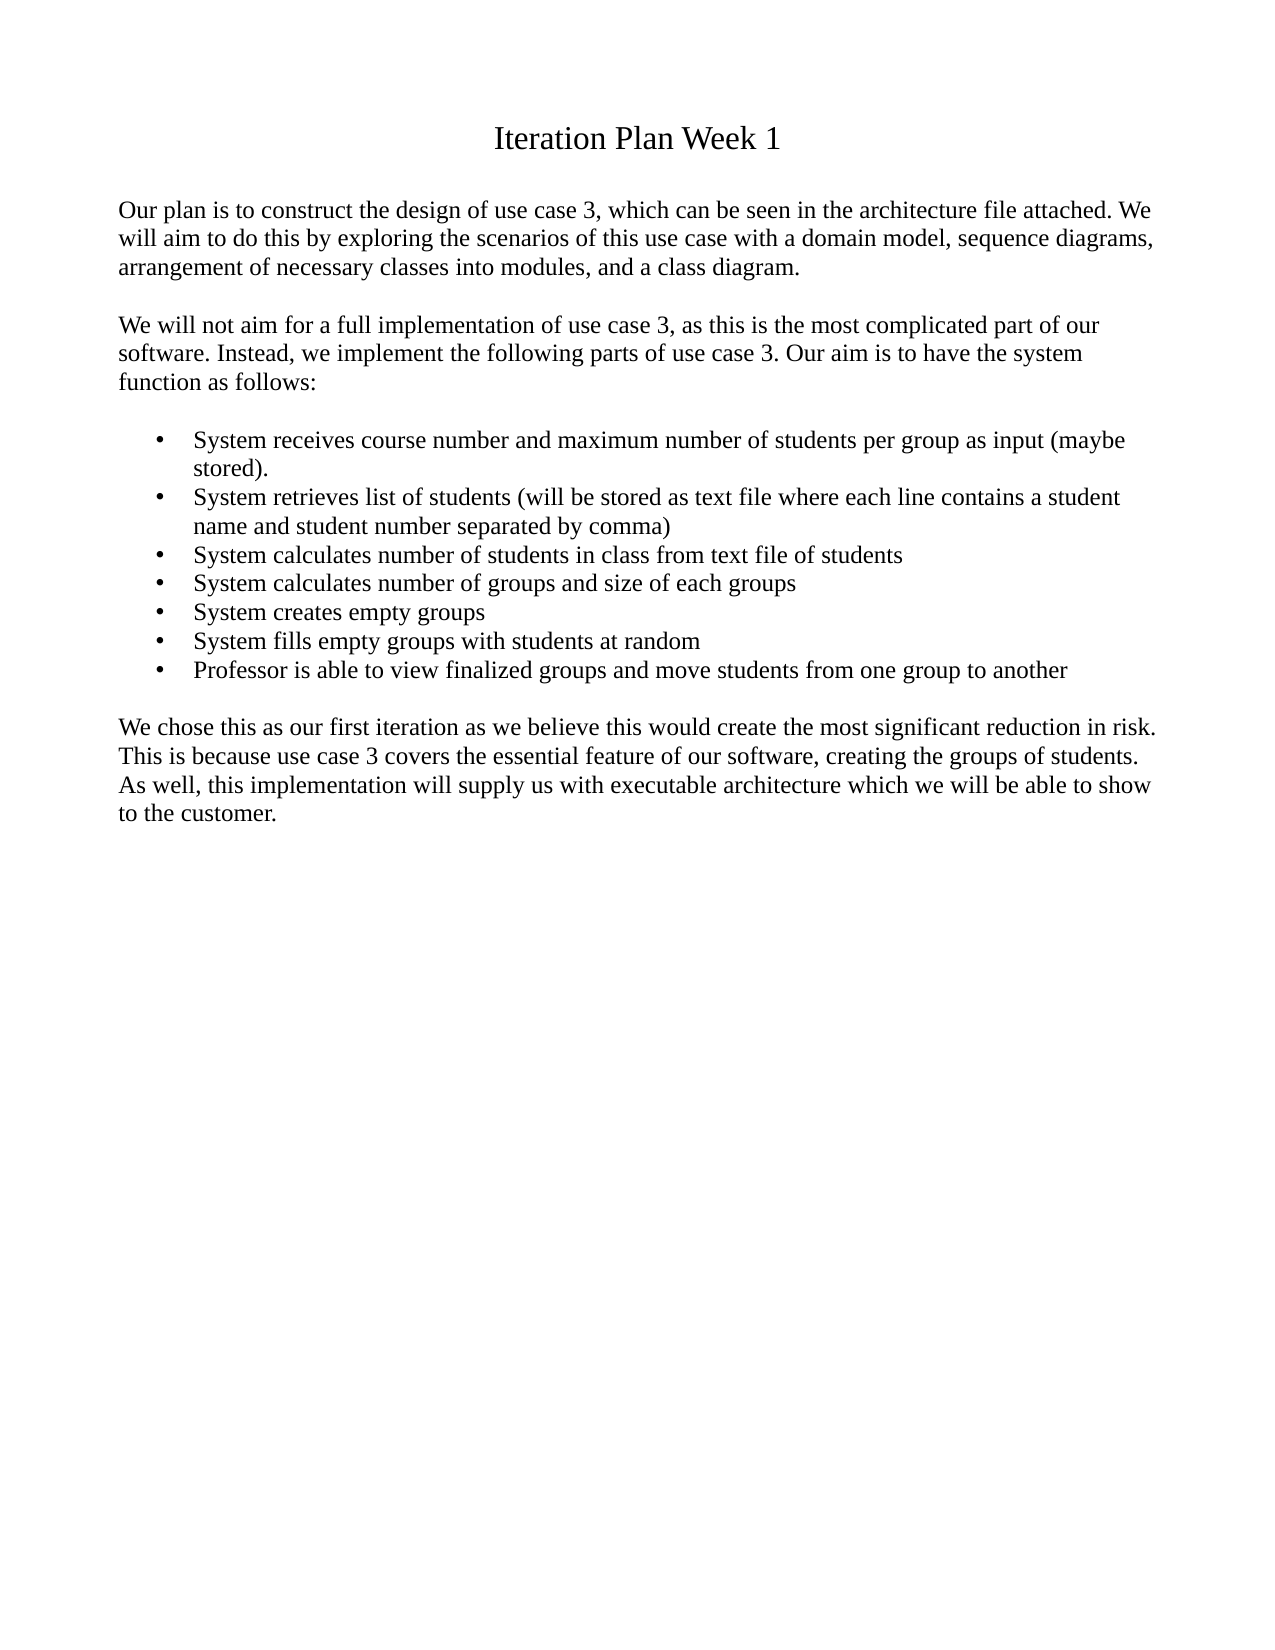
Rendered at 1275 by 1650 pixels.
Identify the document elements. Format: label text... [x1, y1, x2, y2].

text Our plan is to construct the design of use case 3, which can be seen in the architecture file attached. We will aim to do this by exploring the scenarios of this use case with a domain model, sequence diagrams, arrangement of necessary classes into modules, and a class diagram. [118, 195, 1157, 281]
text We will not aim for a full implementation of use case 3, as this is the most complicated part of our software. Instead, we implement the following parts of use case 3. Our aim is to have the system function as follows: [118, 310, 1157, 396]
list System calculates number of groups and size of each groups [156, 568, 1157, 597]
list System retrieves list of students (will be stored as text file where each line contains a student name and student number separated by comma) [156, 482, 1157, 540]
list System fills empty groups with students at random [156, 626, 1157, 655]
text Iteration Plan Week 1 [118, 118, 1157, 156]
list System creates empty groups [156, 597, 1157, 626]
text We chose this as our first iteration as we believe this would create the most significant reduction in risk. This is because use case 3 covers the essential feature of our software, creating the groups of students. As well, this implementation will supply us with executable architecture which we will be able to show to the customer. [118, 712, 1157, 827]
list Professor is able to view finalized groups and move students from one group to another [156, 655, 1157, 683]
list System receives course number and maximum number of students per group as input (maybe stored). [156, 425, 1157, 482]
list System calculates number of students in class from text file of students [156, 540, 1157, 568]
